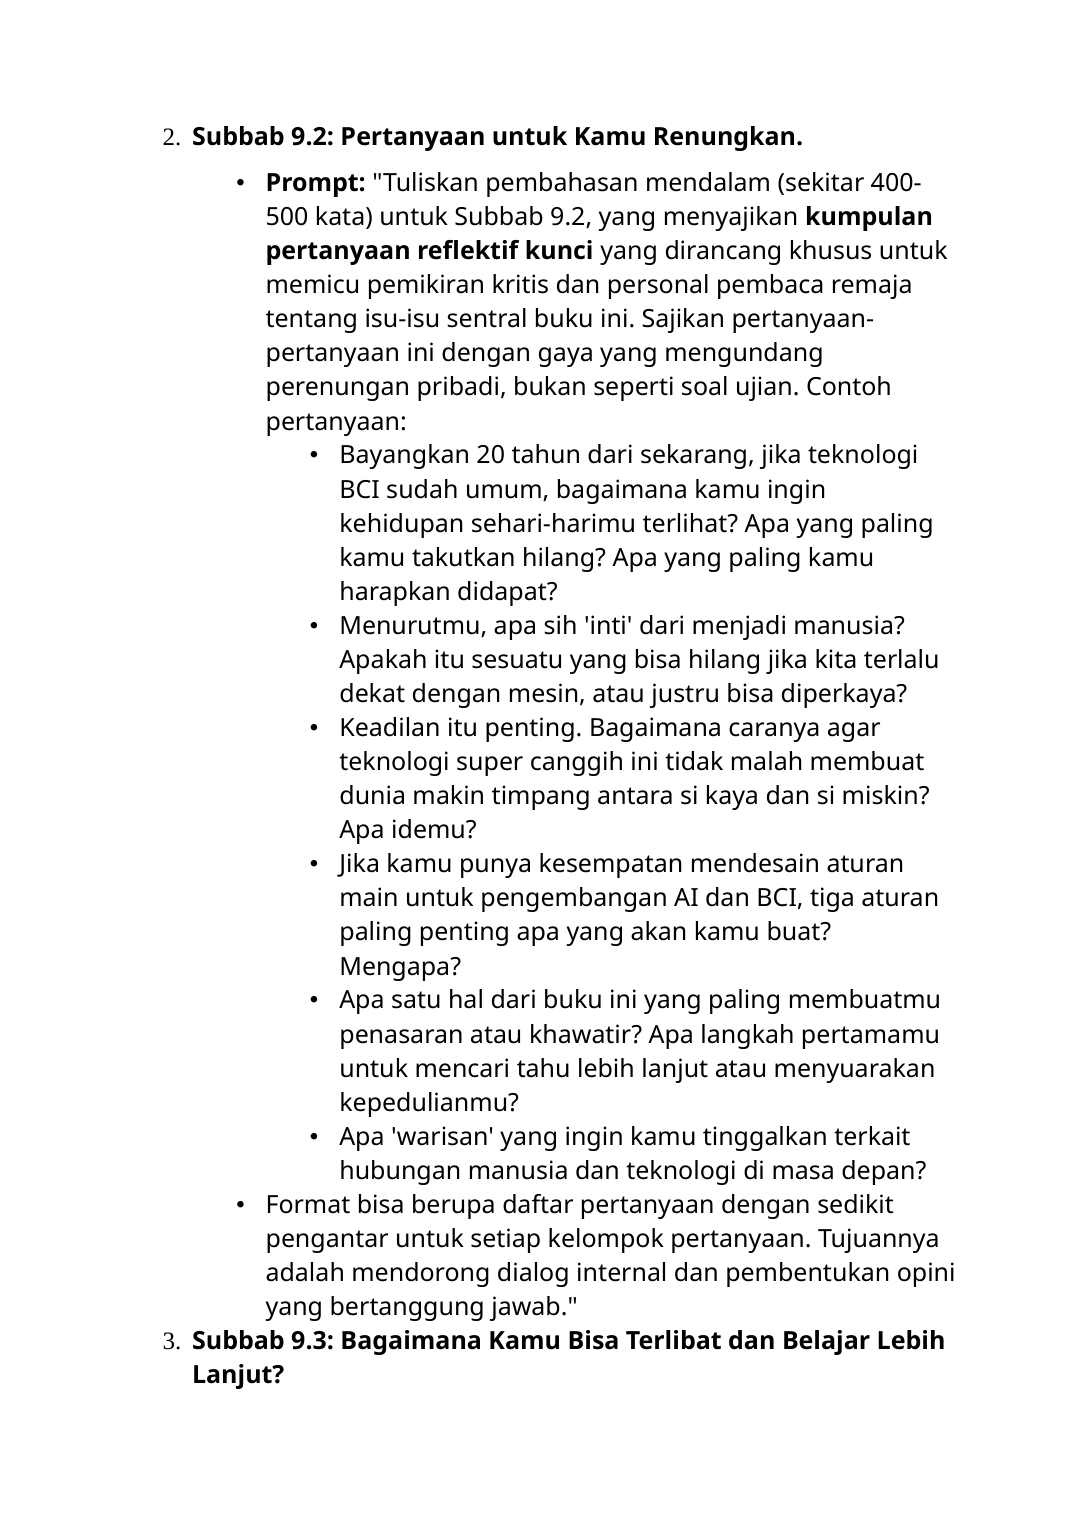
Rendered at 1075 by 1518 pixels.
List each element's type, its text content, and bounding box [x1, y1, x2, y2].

list Subbab 9.3: Bagaimana Kamu Bisa Terlibat dan Belajar Lebih Lanjut? [162, 1323, 957, 1391]
list Apa 'warisan' yang ingin kamu tinggalkan terkait hubungan manusia dan teknologi di masa depan? [309, 1118, 957, 1187]
list Bayangkan 20 tahun dari sekarang, jika teknologi BCI sudah umum, bagaimana kamu ingin kehidupan sehari-harimu terlihat? Apa yang paling kamu takutkan hilang? Apa yang paling kamu harapkan didapat? [309, 437, 957, 607]
list Format bisa berupa daftar pertanyaan dengan sedikit pengantar untuk setiap kelompok pertanyaan. Tujuannya adalah mendorong dialog internal dan pembentukan opini yang bertanggung jawab." [236, 1187, 957, 1323]
list Apa satu hal dari buku ini yang paling membuatmu penasaran atau khawatir? Apa langkah pertamamu untuk mencari tahu lebih lanjut atau menyuarakan kepedulianmu? [309, 982, 957, 1118]
list Prompt: "Tuliskan pembahasan mendalam (sekitar 400-500 kata) untuk Subbab 9.2, yang menyajikan kumpulan pertanyaan reflektif kunci yang dirancang khusus untuk memicu pemikiran kritis dan personal pembaca remaja tentang isu-isu sentral buku ini. Sajikan pertanyaan-pertanyaan ini dengan gaya yang mengundang perenungan pribadi, bukan seperti soal ujian. Contoh pertanyaan: [236, 165, 957, 437]
list Jika kamu punya kesempatan mendesain aturan main untuk pengembangan AI dan BCI, tiga aturan paling penting apa yang akan kamu buat? Mengapa? [309, 846, 957, 982]
list Subbab 9.2: Pertanyaan untuk Kamu Renungkan. [162, 118, 957, 152]
list Menurutmu, apa sih 'inti' dari menjadi manusia? Apakah itu sesuatu yang bisa hilang jika kita terlalu dekat dengan mesin, atau justru bisa diperkaya? [309, 607, 957, 710]
list Keadilan itu penting. Bagaimana caranya agar teknologi super canggih ini tidak malah membuat dunia makin timpang antara si kaya dan si miskin? Apa idemu? [309, 710, 957, 846]
